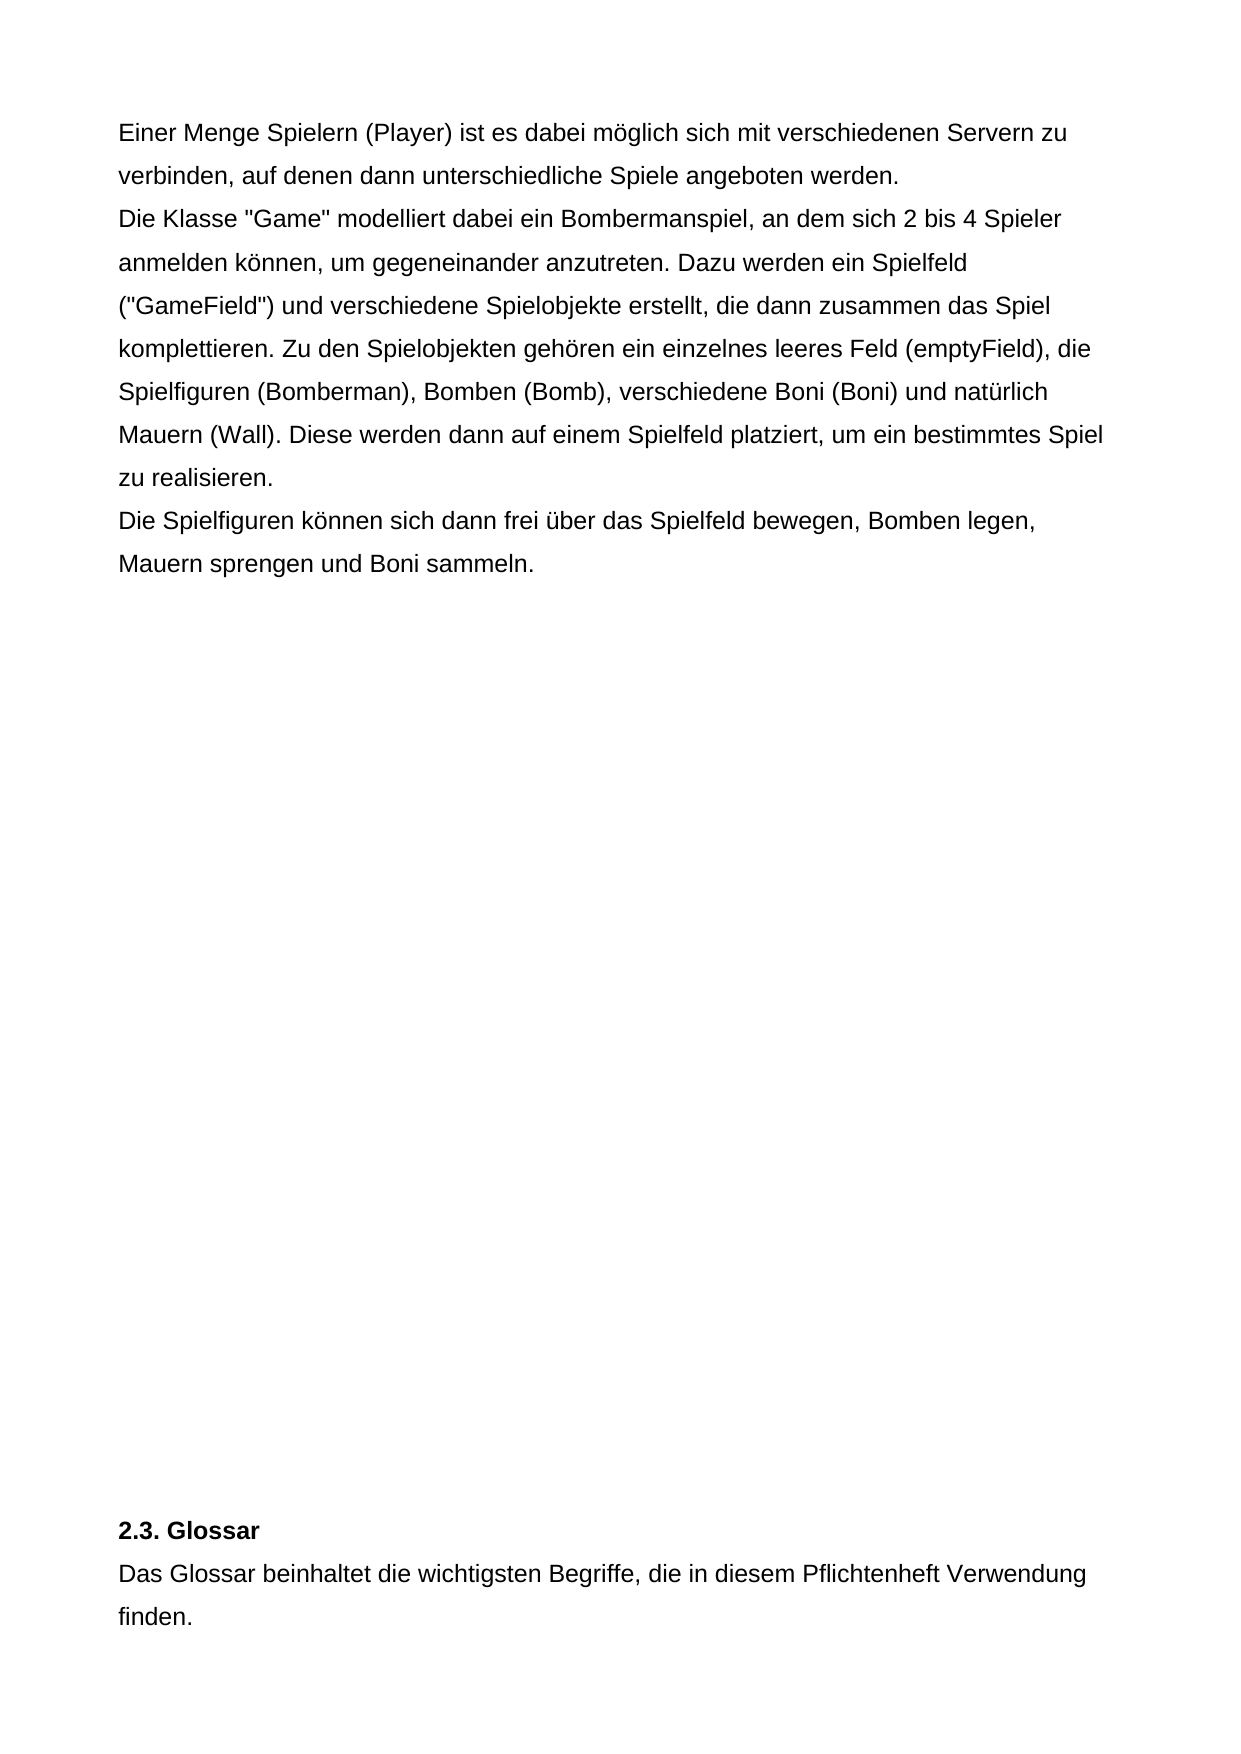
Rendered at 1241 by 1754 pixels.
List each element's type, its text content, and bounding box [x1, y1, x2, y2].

text 2.3. Glossar [118, 1516, 1122, 1545]
text Das Glossar beinhaltet die wichtigsten Begriffe, die in diesem Pflichtenheft Verwendung finden. [118, 1559, 1122, 1631]
text Einer Menge Spielern (Player) ist es dabei möglich sich mit verschiedenen Servern zu verbinden, auf denen dann unterschiedliche Spiele angeboten werden. Die Klasse "Game" modelliert dabei ein Bombermanspiel, an dem sich 2 bis 4 Spieler anmelden können, um gegeneinander anzutreten. Dazu werden ein Spielfeld ("GameField") und verschiedene Spielobjekte erstellt, die dann zusammen das Spiel komplettieren. Zu den Spielobjekten gehören ein einzelnes leeres Feld (emptyField), die Spielfiguren (Bomberman), Bomben (Bomb), verschiedene Boni (Boni) und natürlich Mauern (Wall). Diese werden dann auf einem Spielfeld platziert, um ein bestimmtes Spiel zu realisieren. Die Spielfiguren können sich dann frei über das Spielfeld bewegen, Bomben legen, Mauern sprengen und Boni sammeln. [118, 118, 1122, 578]
